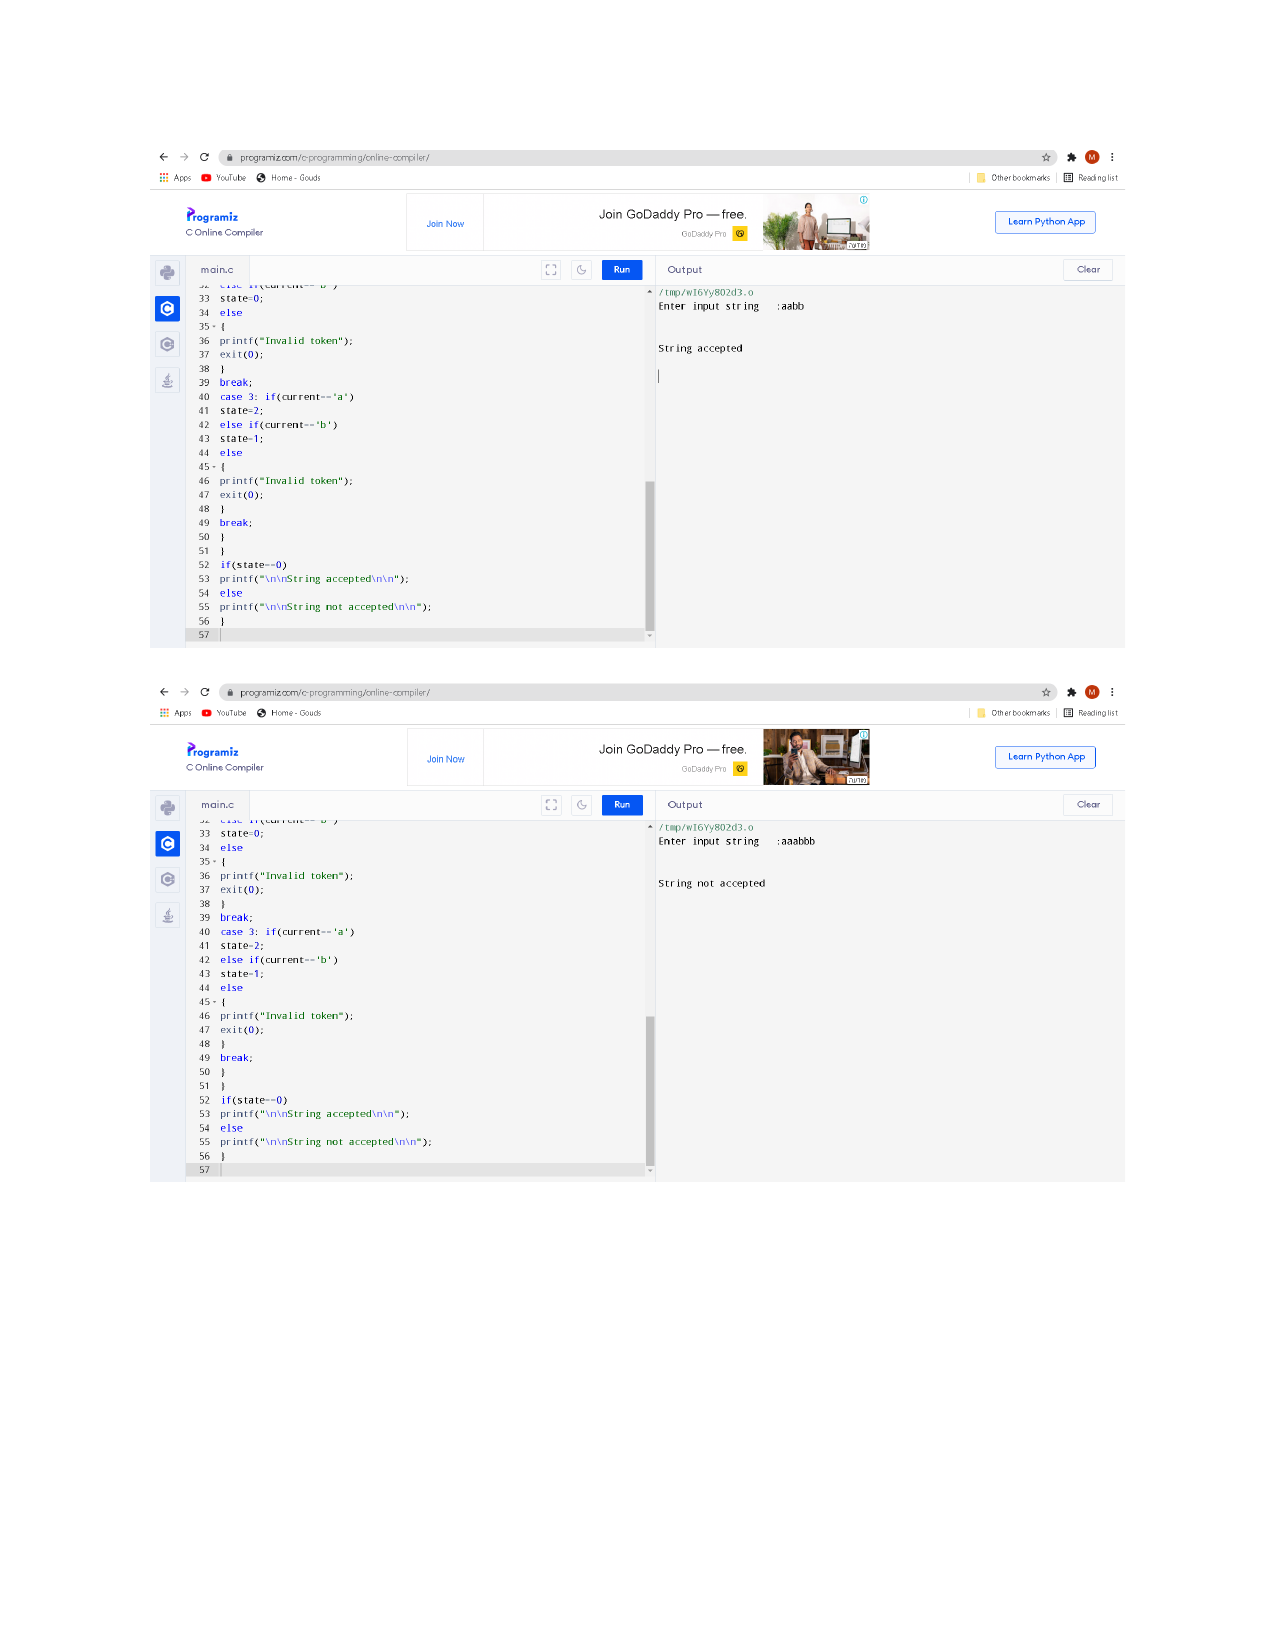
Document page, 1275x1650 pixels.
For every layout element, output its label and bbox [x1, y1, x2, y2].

picture [150, 150, 1125, 648]
picture [150, 682, 1125, 1182]
